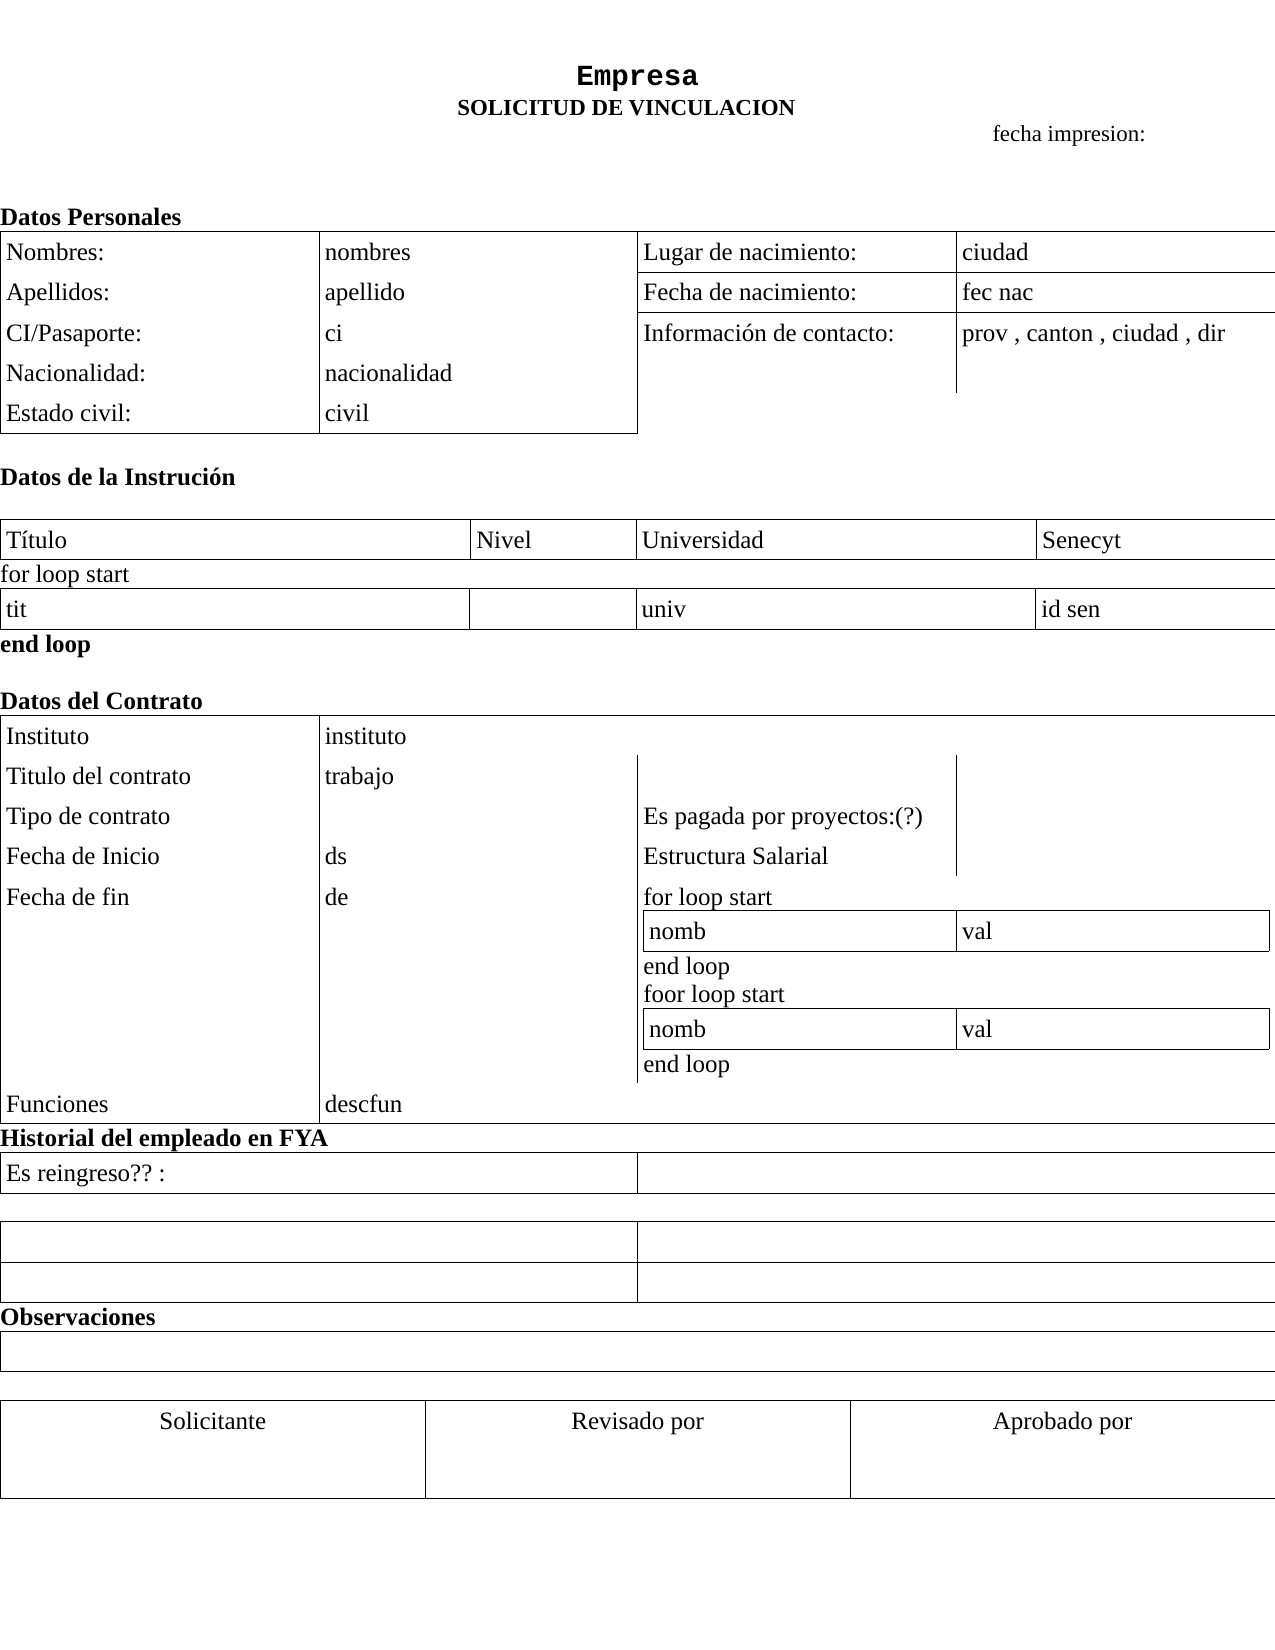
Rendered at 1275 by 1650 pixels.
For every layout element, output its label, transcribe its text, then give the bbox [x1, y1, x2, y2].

table_cell prov , canton , ciudad , dir [957, 313, 1275, 392]
table_header Nombres: [1, 232, 319, 272]
text Datos de la Instrución [0, 462, 1275, 490]
table_header ciudad [957, 232, 1275, 272]
table_cell Estado civil: [1, 393, 319, 433]
table_cell for loop start end loop foor loop start end loop [638, 876, 1275, 1083]
table_cell Apellidos: [1, 272, 319, 312]
table_header [638, 1153, 1275, 1192]
table_cell [1, 1263, 637, 1302]
table_cell Estructura Salarial [638, 836, 956, 876]
text end loop [0, 630, 1275, 657]
table_cell Fecha de fin [1, 876, 319, 1083]
table_cell Información de contacto: [638, 313, 956, 392]
table_header univ [637, 589, 1035, 628]
table_header [1, 1332, 1275, 1371]
table_header val [957, 911, 1269, 951]
table_header instituto [320, 716, 1275, 755]
table_header Solicitante [1, 1401, 425, 1498]
table_header [1, 1222, 637, 1262]
table_cell Nacionalidad: [1, 352, 319, 392]
table_header id sen [1036, 589, 1275, 628]
text Datos del Contrato [0, 686, 1275, 715]
table_header Senecyt [1037, 520, 1275, 559]
table_header Universidad [637, 520, 1036, 559]
table_header Lugar de nacimiento: [638, 232, 956, 272]
table_cell [320, 795, 637, 836]
table_header [638, 1222, 1275, 1262]
table_cell fec nac [957, 273, 1275, 312]
table_header Título [1, 520, 470, 559]
table_cell Fecha de Inicio [1, 836, 319, 876]
table_header Revisado por [426, 1401, 850, 1498]
table_cell Es pagada por proyectos:(?) [638, 795, 956, 836]
table_header tit [1, 589, 469, 628]
table_cell descfun [320, 1083, 1275, 1123]
table_header nomb [644, 1009, 956, 1048]
table_cell [957, 836, 1275, 876]
table_header Aprobado por [851, 1401, 1275, 1498]
table_header nomb [644, 911, 956, 951]
table_header Es reingreso?? : [1, 1153, 637, 1192]
table_header val [957, 1009, 1269, 1048]
table_cell ci [320, 312, 637, 352]
table_cell nacionalidad [320, 352, 637, 392]
table_cell CI/Pasaporte: [1, 312, 319, 352]
table_header nombres [320, 232, 637, 272]
table_cell Fecha de nacimiento: [638, 273, 956, 312]
table_cell [957, 795, 1275, 836]
table_cell Funciones [1, 1083, 319, 1123]
table_header [470, 589, 636, 628]
table_header Nivel [471, 520, 636, 559]
table_cell apellido [320, 272, 637, 312]
table_cell [638, 1263, 1275, 1302]
table_cell Titulo del contrato [1, 755, 319, 795]
table_header Instituto [1, 716, 319, 755]
table_cell civil [320, 393, 637, 433]
text for loop start [0, 560, 1275, 588]
table_cell [638, 755, 956, 795]
table_cell trabajo [320, 755, 637, 795]
table_cell [638, 393, 1275, 433]
text Observaciones [0, 1303, 1275, 1331]
table_cell [957, 755, 1275, 795]
text Historial del empleado en FYA [0, 1124, 1275, 1152]
table_cell ds [320, 836, 637, 876]
table_cell Tipo de contrato [1, 795, 319, 836]
text Datos Personales [0, 202, 1275, 231]
table_cell de [320, 876, 637, 1083]
